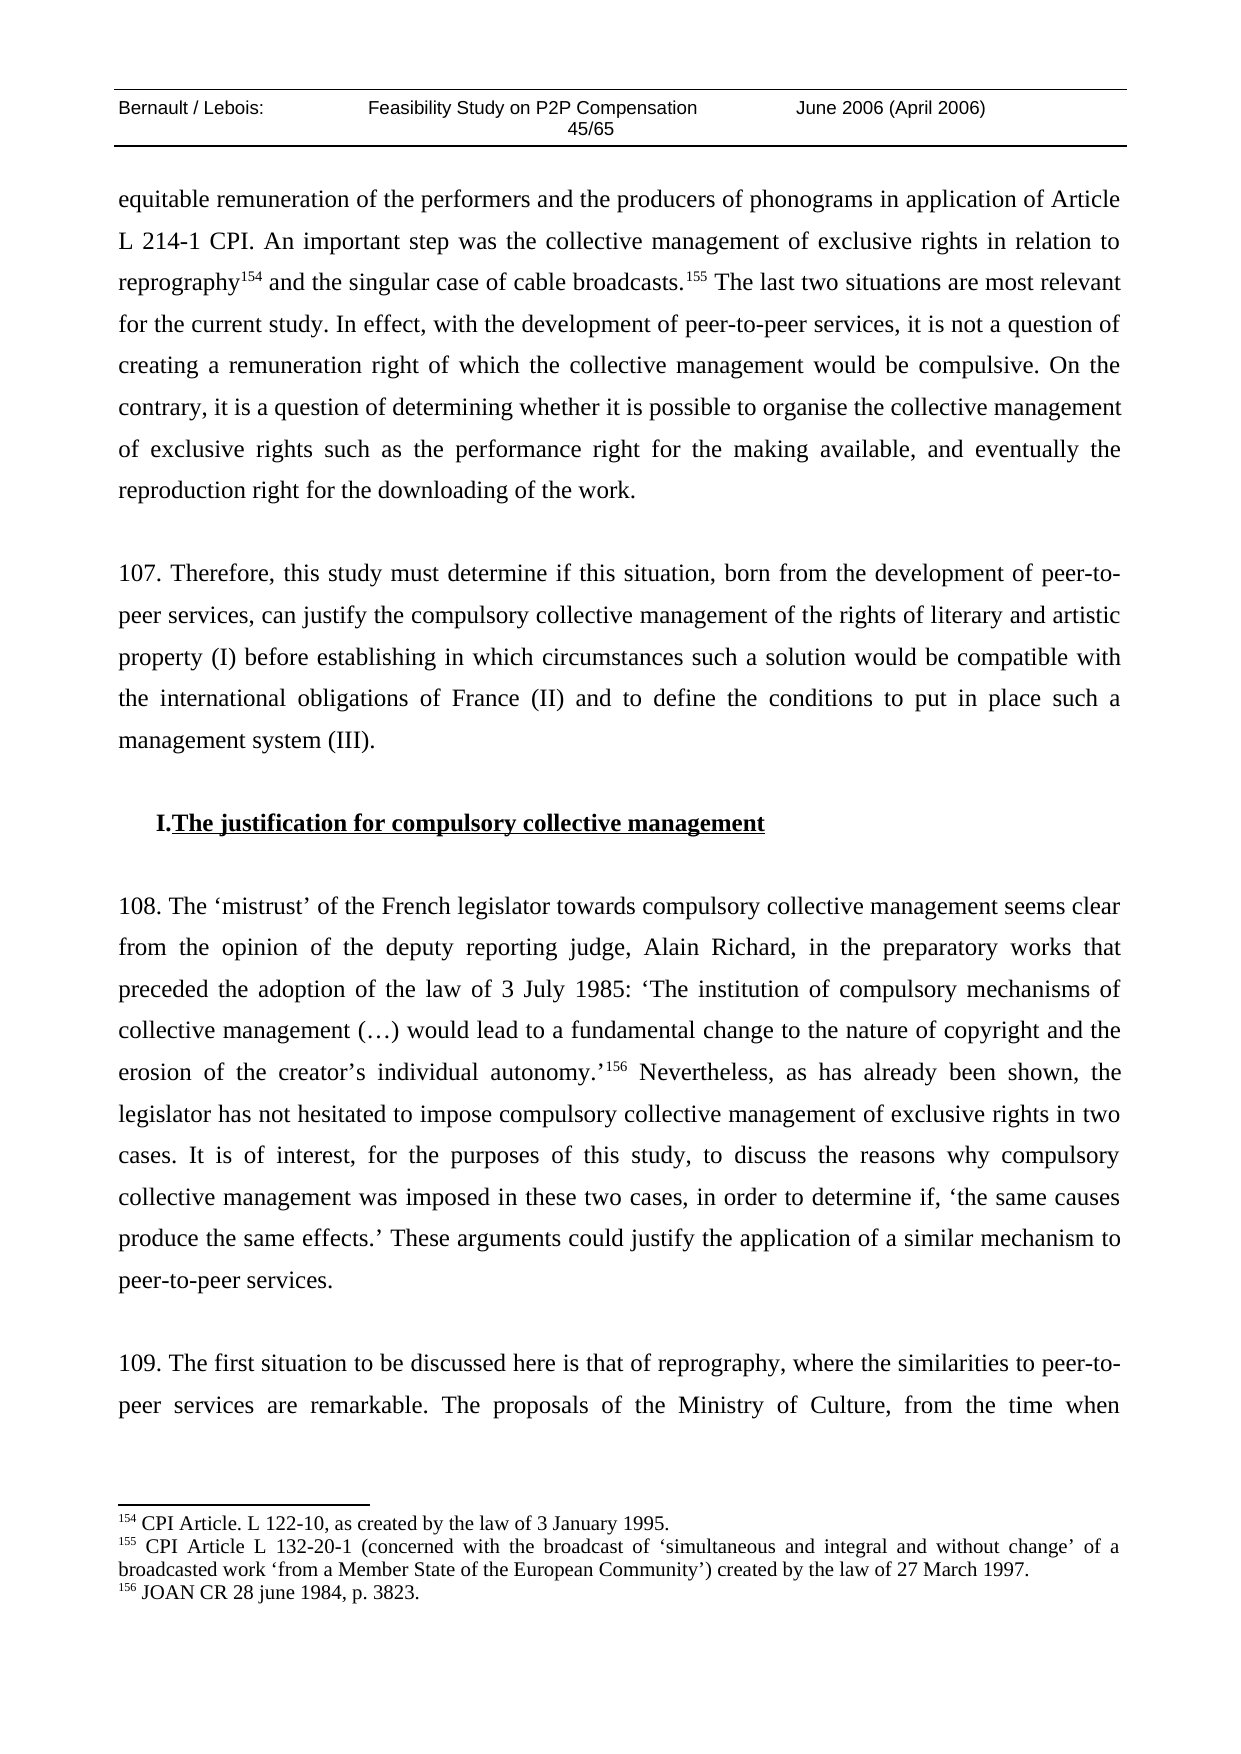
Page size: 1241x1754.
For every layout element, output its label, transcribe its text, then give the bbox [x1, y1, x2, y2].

text 108. The ‘mistrust’ of the French legislator towards compulsory collective management seems clear from the opinion of the deputy reporting judge, Alain Richard, in the preparatory works that preceded the adoption of the law of 3 July 1985: ‘The institution of compulsory mechanisms of collective management (…) would lead to a fundamental change to the nature of copyright and the erosion of the creator’s individual autonomy.’ Nevertheless, as has already been shown, the legislator has not hesitated to impose compulsory collective management of exclusive rights in two cases. It is of interest, for the purposes of this study, to discuss the reasons why compulsory collective management was imposed in these two cases, in order to determine if, ‘the same causes produce the same effects.’ These arguments could justify the application of a similar mechanism to peer-to-peer services. [118, 892, 1122, 1294]
text 107. Therefore, this study must determine if this situation, born from the development of peer-to-peer services, can justify the compulsory collective management of the rights of literary and artistic property (I) before establishing in which circumstances such a solution would be compatible with the international obligations of France (II) and to define the conditions to put in place such a management system (III). [118, 559, 1122, 753]
text CPI Article L 132-20-1 (concerned with the broadcast of ‘simultaneous and integral and without change’ of a broadcasted work ‘from a Member State of the European Community’) created by the law of 27 March 1997. [118, 1534, 1122, 1581]
text JOAN CR 28 june 1984, p. 3823. [118, 1581, 1122, 1604]
list The justification for compulsory collective management [156, 809, 1122, 837]
text 109. The first situation to be discussed here is that of reprography, where the similarities to peer-to-peer services are remarkable. The proposals of the Ministry of Culture, from the time when [118, 1349, 1122, 1418]
text CPI Article. L 122-10, as created by the law of 3 January 1995. [118, 1511, 1122, 1534]
text 106. Despite this, the legislator has not hesitated to impose collective management where it thought it necessary. In the beginning, this approach was adopted to allow the collection of the ‘simple’ remuneration right. This system was then put in place in relation to private copying and for the equitable remuneration of the performers and the producers of phonograms in application of Article L 214-1 CPI. An important step was the collective management of exclusive rights in relation to reprography and the singular case of cable broadcasts. The last two situations are most relevant for the current study. In effect, with the development of peer-to-peer services, it is not a question of creating a remuneration right of which the collective management would be compulsive. On the contrary, it is a question of determining whether it is possible to organise the collective management of exclusive rights such as the performance right for the making available, and eventually the reproduction right for the downloading of the work. [118, 185, 1122, 504]
